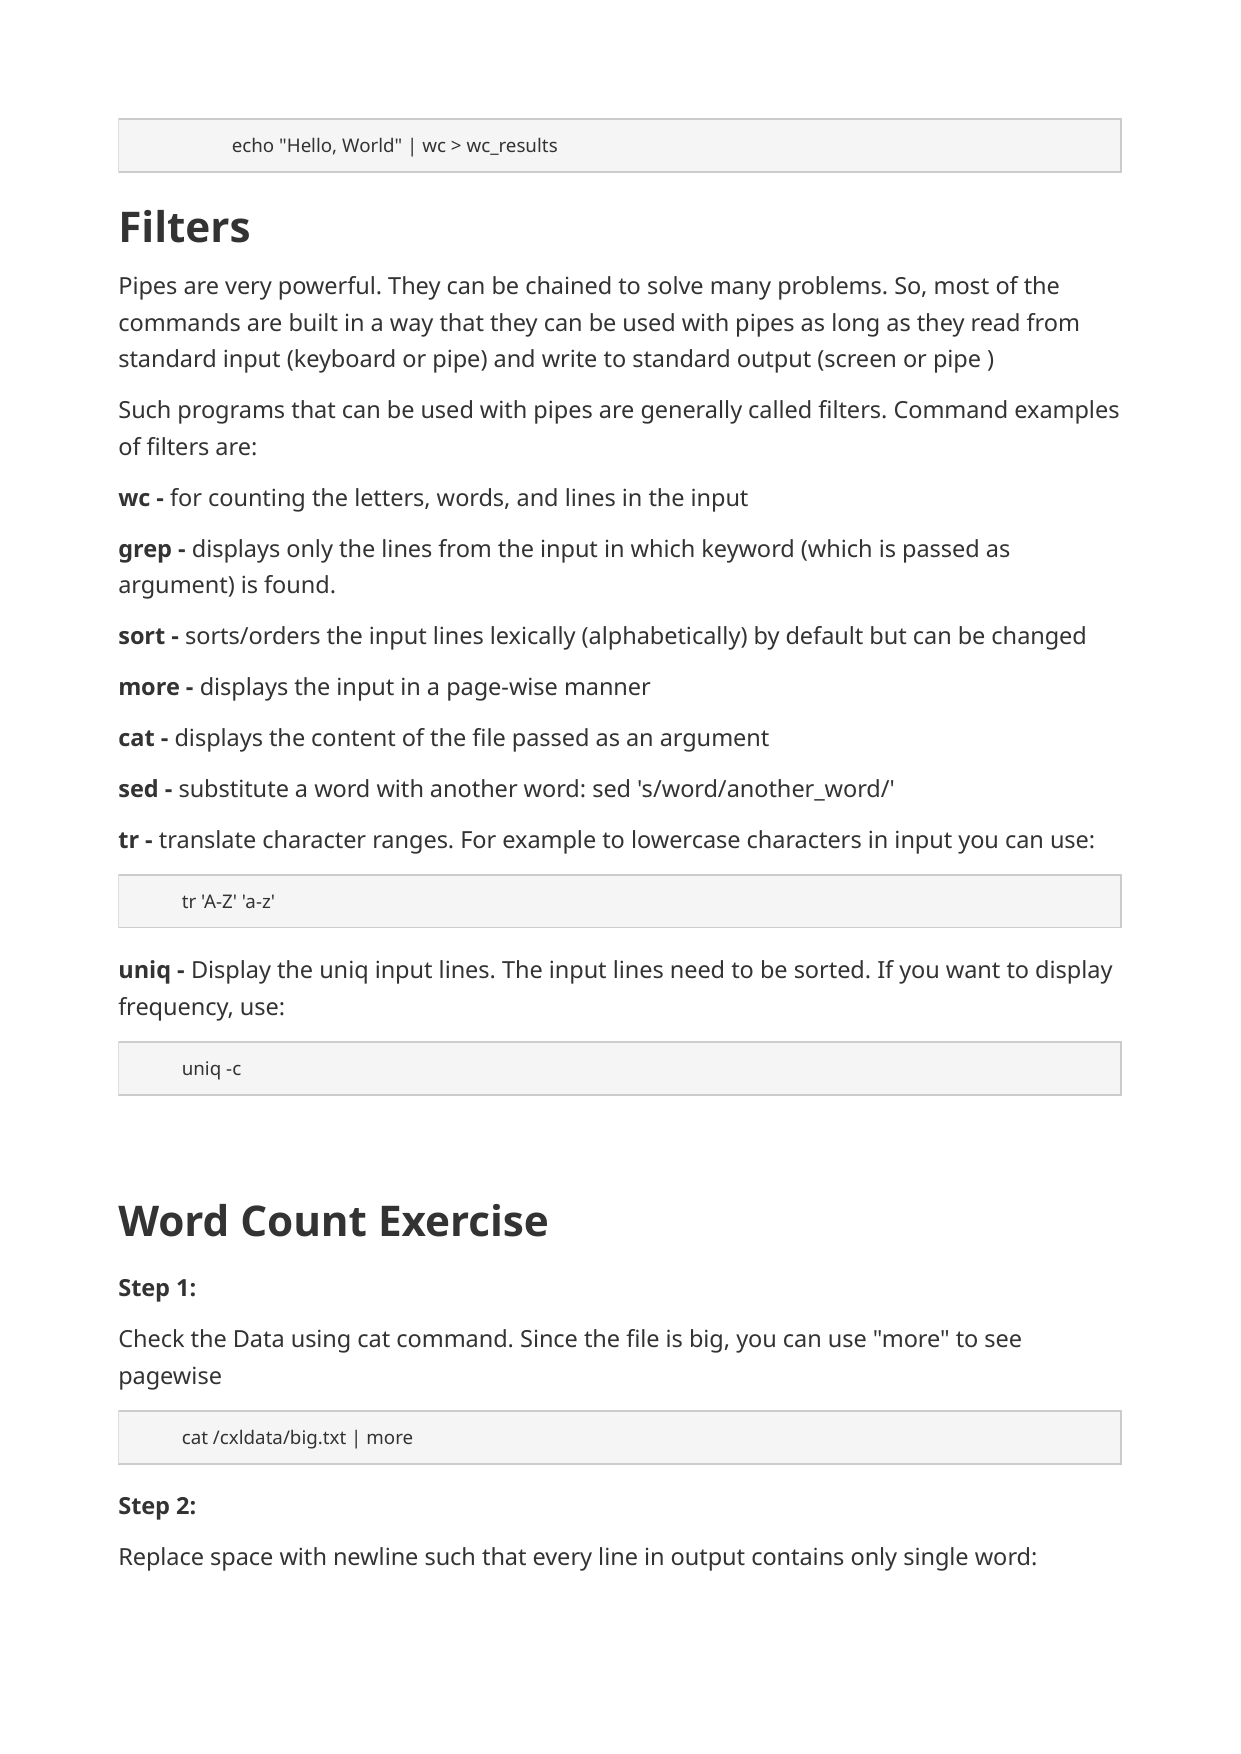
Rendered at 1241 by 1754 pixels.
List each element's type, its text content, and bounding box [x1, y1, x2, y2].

text Step 2: [118, 1489, 1122, 1522]
text tr - translate character ranges. For example to lowercase characters in input you can use: [118, 823, 1122, 855]
text wc - for counting the letters, words, and lines in the input [118, 481, 1122, 513]
text tr 'A-Z' 'a-z' [119, 876, 1120, 927]
text uniq - Display the uniq input lines. The input lines need to be sorted. If you want to display frequency, use: [118, 953, 1122, 1022]
text sed - substitute a word with another word: sed 's/word/another_word/' [118, 772, 1122, 804]
text echo "Hello, World" | wc > wc_results [119, 120, 1120, 171]
text cat /cxldata/big.txt | more [119, 1412, 1120, 1463]
text Check the Data using cat command. Since the file is big, you can use "more" to see pagewise [118, 1322, 1122, 1391]
text grep - displays only the lines from the input in which keyword (which is passed as argument) is found. [118, 532, 1122, 601]
text Pipes are very powerful. They can be chained to solve many problems. So, most of the commands are built in a way that they can be used with pipes as long as they read from standard input (keyboard or pipe) and write to standard output (screen or pipe ) [118, 269, 1122, 375]
subtitle Filters [118, 198, 1122, 255]
text Step 1: [118, 1272, 1122, 1303]
text cat - displays the content of the file passed as an argument [118, 721, 1122, 753]
text more - displays the input in a page-wise manner [118, 671, 1122, 702]
text Replace space with newline such that every line in output contains only single word: [118, 1540, 1122, 1572]
text Such programs that can be used with pipes are generally called filters. Command examples of filters are: [118, 394, 1122, 462]
text Word Count Exercise [118, 1121, 1123, 1248]
text sort - sorts/orders the input lines lexically (alphabetically) by default but can be changed [118, 620, 1122, 652]
text uniq -c [119, 1043, 1120, 1094]
